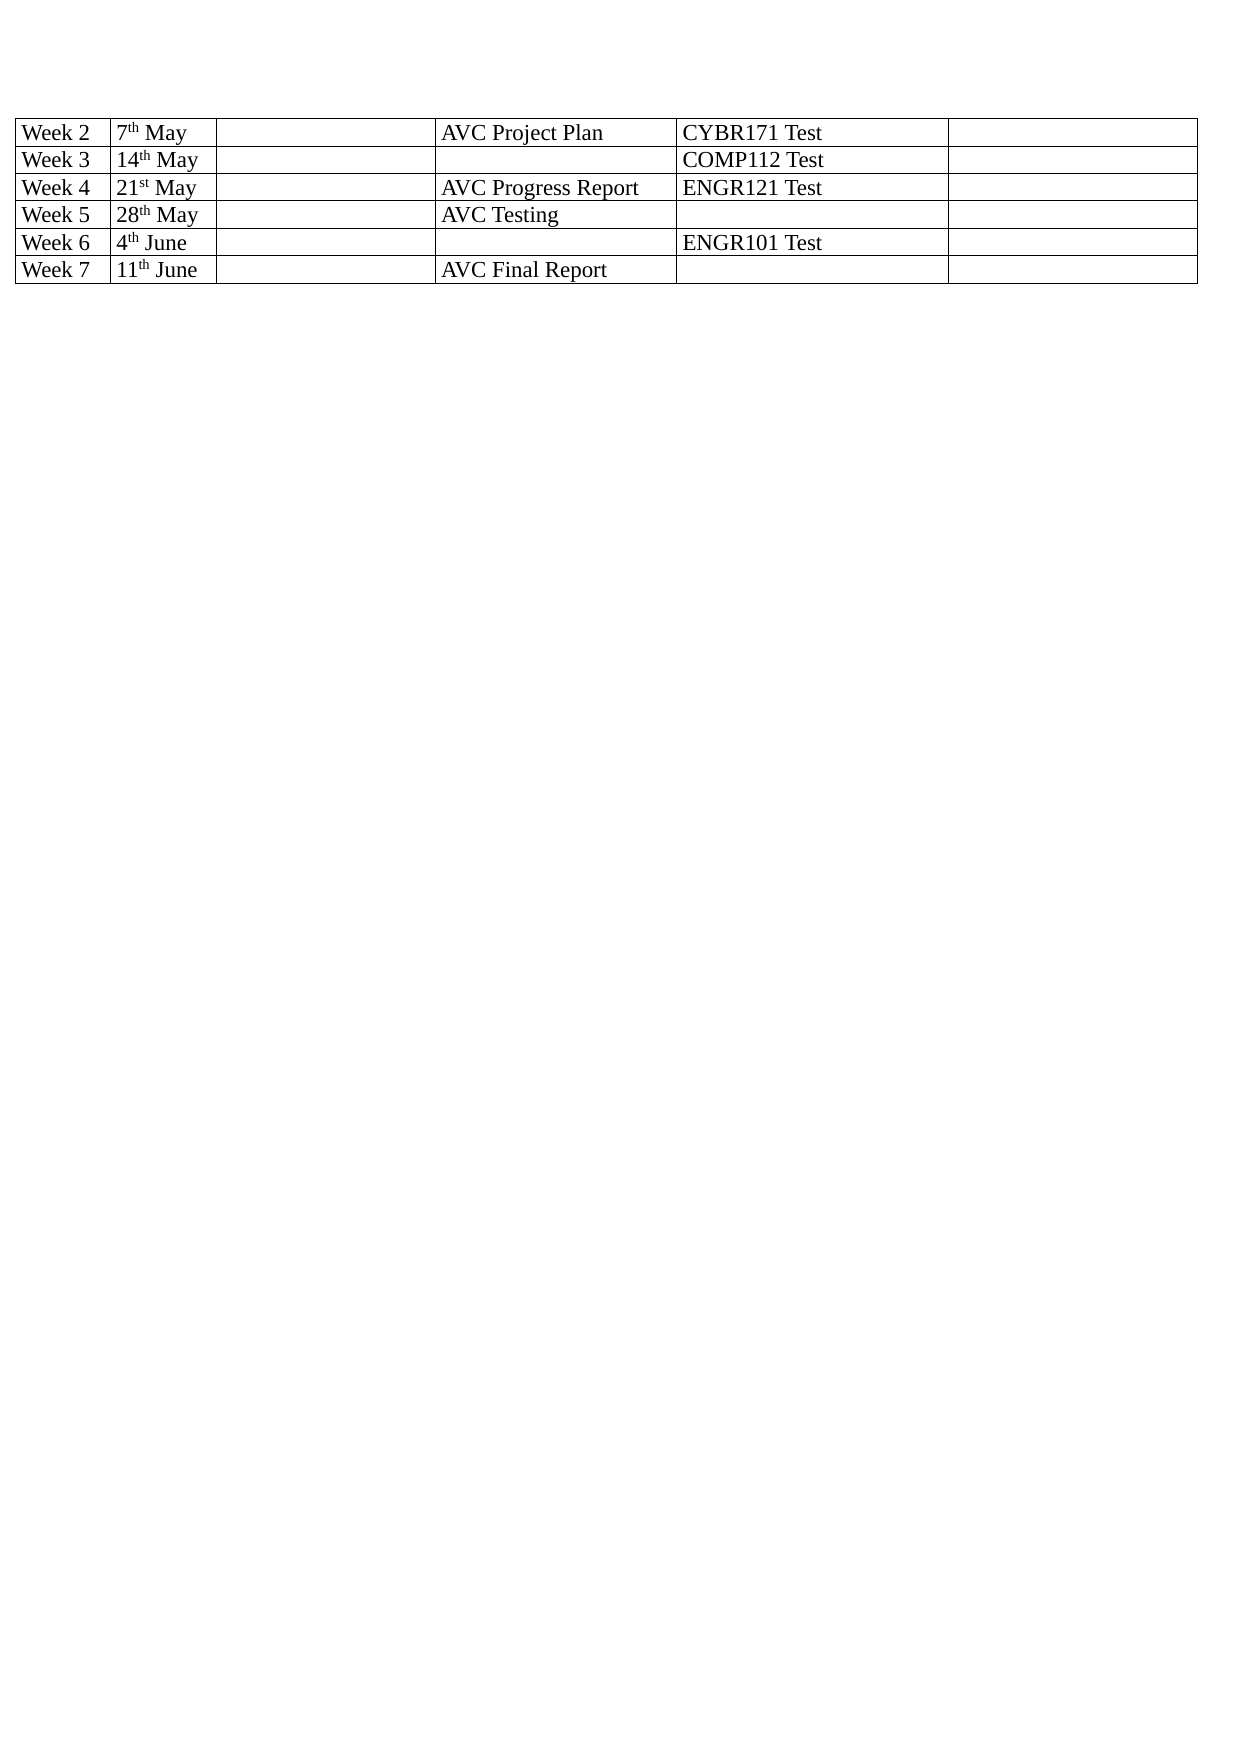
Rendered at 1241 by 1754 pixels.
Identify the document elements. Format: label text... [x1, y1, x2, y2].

table_cell Week 7 [16, 256, 110, 282]
table_cell [949, 174, 1197, 200]
table_cell [949, 229, 1197, 255]
table_cell [949, 256, 1197, 282]
table_cell 21st May [111, 174, 216, 200]
table_cell 11th June [111, 256, 216, 282]
table_cell [436, 147, 676, 173]
table_cell COMP112 Test [677, 147, 948, 173]
table_cell [677, 256, 948, 282]
table_cell [217, 229, 435, 255]
table_cell AVC Testing [436, 201, 676, 228]
table_cell [217, 119, 435, 146]
table_cell 14th May [111, 147, 216, 173]
table_cell [436, 229, 676, 255]
table_cell CYBR171 Test [677, 119, 948, 146]
table_cell ENGR101 Test [677, 229, 948, 255]
table_cell Week 3 [16, 147, 110, 173]
table_cell Week 4 [16, 174, 110, 200]
table_cell Week 2 [16, 119, 110, 146]
table_cell [217, 174, 435, 200]
table_cell Week 6 [16, 229, 110, 255]
table_cell 7th May [111, 119, 216, 146]
table_cell [949, 201, 1197, 228]
table_cell ENGR121 Test [677, 174, 948, 200]
table_cell [217, 147, 435, 173]
table_cell AVC Progress Report [436, 174, 676, 200]
table_cell [677, 201, 948, 228]
table_cell Week 5 [16, 201, 110, 228]
table_cell [217, 201, 435, 228]
table_cell [949, 147, 1197, 173]
table_cell [217, 256, 435, 282]
table_cell AVC Final Report [436, 256, 676, 282]
table_cell AVC Project Plan [436, 119, 676, 146]
table_cell 28th May [111, 201, 216, 228]
table_cell 4th June [111, 229, 216, 255]
table_cell [949, 119, 1197, 146]
